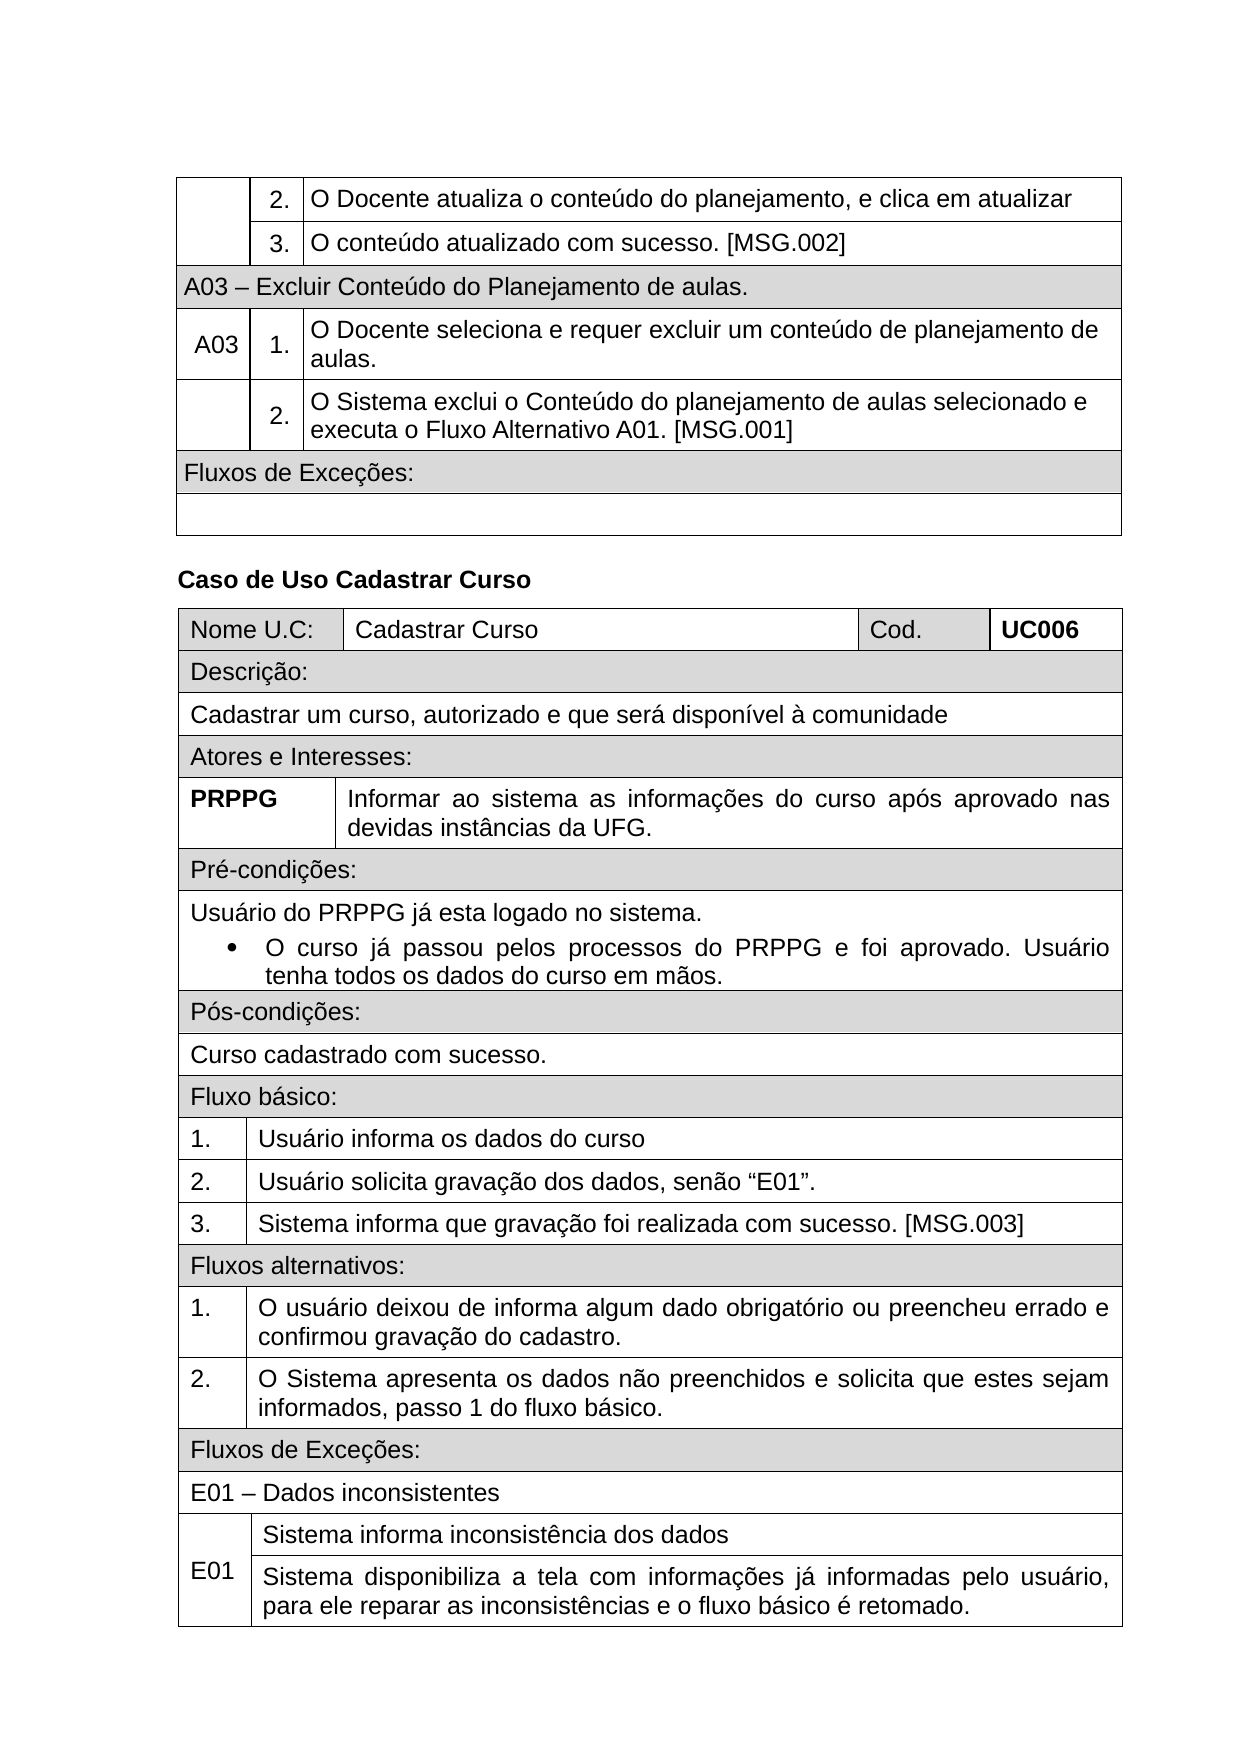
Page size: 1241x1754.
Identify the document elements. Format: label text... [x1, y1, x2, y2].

table_cell Pós-condições: [179, 991, 1122, 1032]
table_cell O usuário deixou de informa algum dado obrigatório ou preencheu errado e confirmou gravação do cadastro. [247, 1287, 1122, 1357]
table_header Cadastrar Curso [344, 609, 858, 650]
table_cell Pré-condições: [179, 849, 1122, 890]
table_cell [1122, 493, 1240, 535]
table_header Cod. [859, 609, 989, 650]
table_cell 2. [251, 380, 303, 450]
table_header Nome U.C: [179, 609, 343, 650]
table_cell Fluxo básico: [179, 1076, 1122, 1117]
table_cell Usuário do PRPPG já esta logado no sistema. O curso já passou pelos processos do PRPPG e foi aprovado. Usuário tenha todos os dados do curso em mãos. [179, 891, 1122, 990]
table_cell [1122, 450, 1240, 492]
table_cell Descrição: [179, 651, 1122, 692]
table_cell O conteúdo atualizado com sucesso. [MSG.002] [304, 222, 1121, 264]
subtitle Caso de Uso Cadastrar Curso [177, 564, 1122, 593]
table_cell E01 – Dados inconsistentes [179, 1472, 1122, 1513]
table_cell Curso cadastrado com sucesso. [179, 1034, 1122, 1075]
table_cell Informar ao sistema as informações do curso após aprovado nas devidas instâncias da UFG. [336, 778, 1122, 848]
table_cell 1. [179, 1287, 246, 1357]
table_cell [1122, 177, 1240, 221]
table_cell O Docente seleciona e requer excluir um conteúdo de planejamento de aulas. [304, 309, 1121, 379]
table_cell [1122, 221, 1240, 264]
table_cell Sistema informa que gravação foi realizada com sucesso. [MSG.003] [247, 1203, 1122, 1244]
table_cell 3. [179, 1203, 246, 1244]
table_cell Atores e Interesses: [179, 736, 1122, 777]
table_cell 1. [179, 1118, 246, 1159]
table_cell O Sistema exclui o Conteúdo do planejamento de aulas selecionado e executa o Fluxo Alternativo A01. [MSG.001] [304, 380, 1121, 450]
table_cell E01 [179, 1514, 251, 1626]
table_cell Sistema disponibiliza a tela com informações já informadas pelo usuário, para ele reparar as inconsistências e o fluxo básico é retomado. [252, 1556, 1122, 1626]
table_cell O Docente atualiza o conteúdo do planejamento, e clica em atualizar [304, 178, 1121, 221]
table_cell [1122, 308, 1240, 379]
table_cell Cadastrar um curso, autorizado e que será disponível à comunidade [179, 693, 1122, 734]
table_cell Sistema informa inconsistência dos dados [252, 1514, 1122, 1555]
table_cell [177, 178, 249, 264]
table_header UC006 [991, 609, 1122, 650]
table_cell 2. [179, 1160, 246, 1202]
table_cell A03 [177, 309, 249, 379]
table_cell A03 – Excluir Conteúdo do Planejamento de aulas. [177, 266, 1121, 308]
table_cell [1122, 265, 1240, 308]
table_cell Usuário informa os dados do curso [247, 1118, 1122, 1159]
table_cell [1122, 379, 1240, 450]
table_cell Fluxos alternativos: [179, 1245, 1122, 1286]
table_cell [177, 380, 249, 450]
table_cell Fluxos de Exceções: [177, 451, 1121, 492]
table_cell Fluxos de Exceções: [179, 1429, 1122, 1471]
table_cell 2. [251, 178, 303, 221]
table_cell Usuário solicita gravação dos dados, senão “E01”. [247, 1160, 1122, 1202]
table_cell O Sistema apresenta os dados não preenchidos e solicita que estes sejam informados, passo 1 do fluxo básico. [247, 1358, 1122, 1428]
table_cell 2. [179, 1358, 246, 1428]
table_cell PRPPG [179, 778, 335, 848]
table_cell 3. [251, 222, 303, 264]
table_cell 1. [251, 309, 303, 379]
table_cell [177, 494, 1121, 535]
